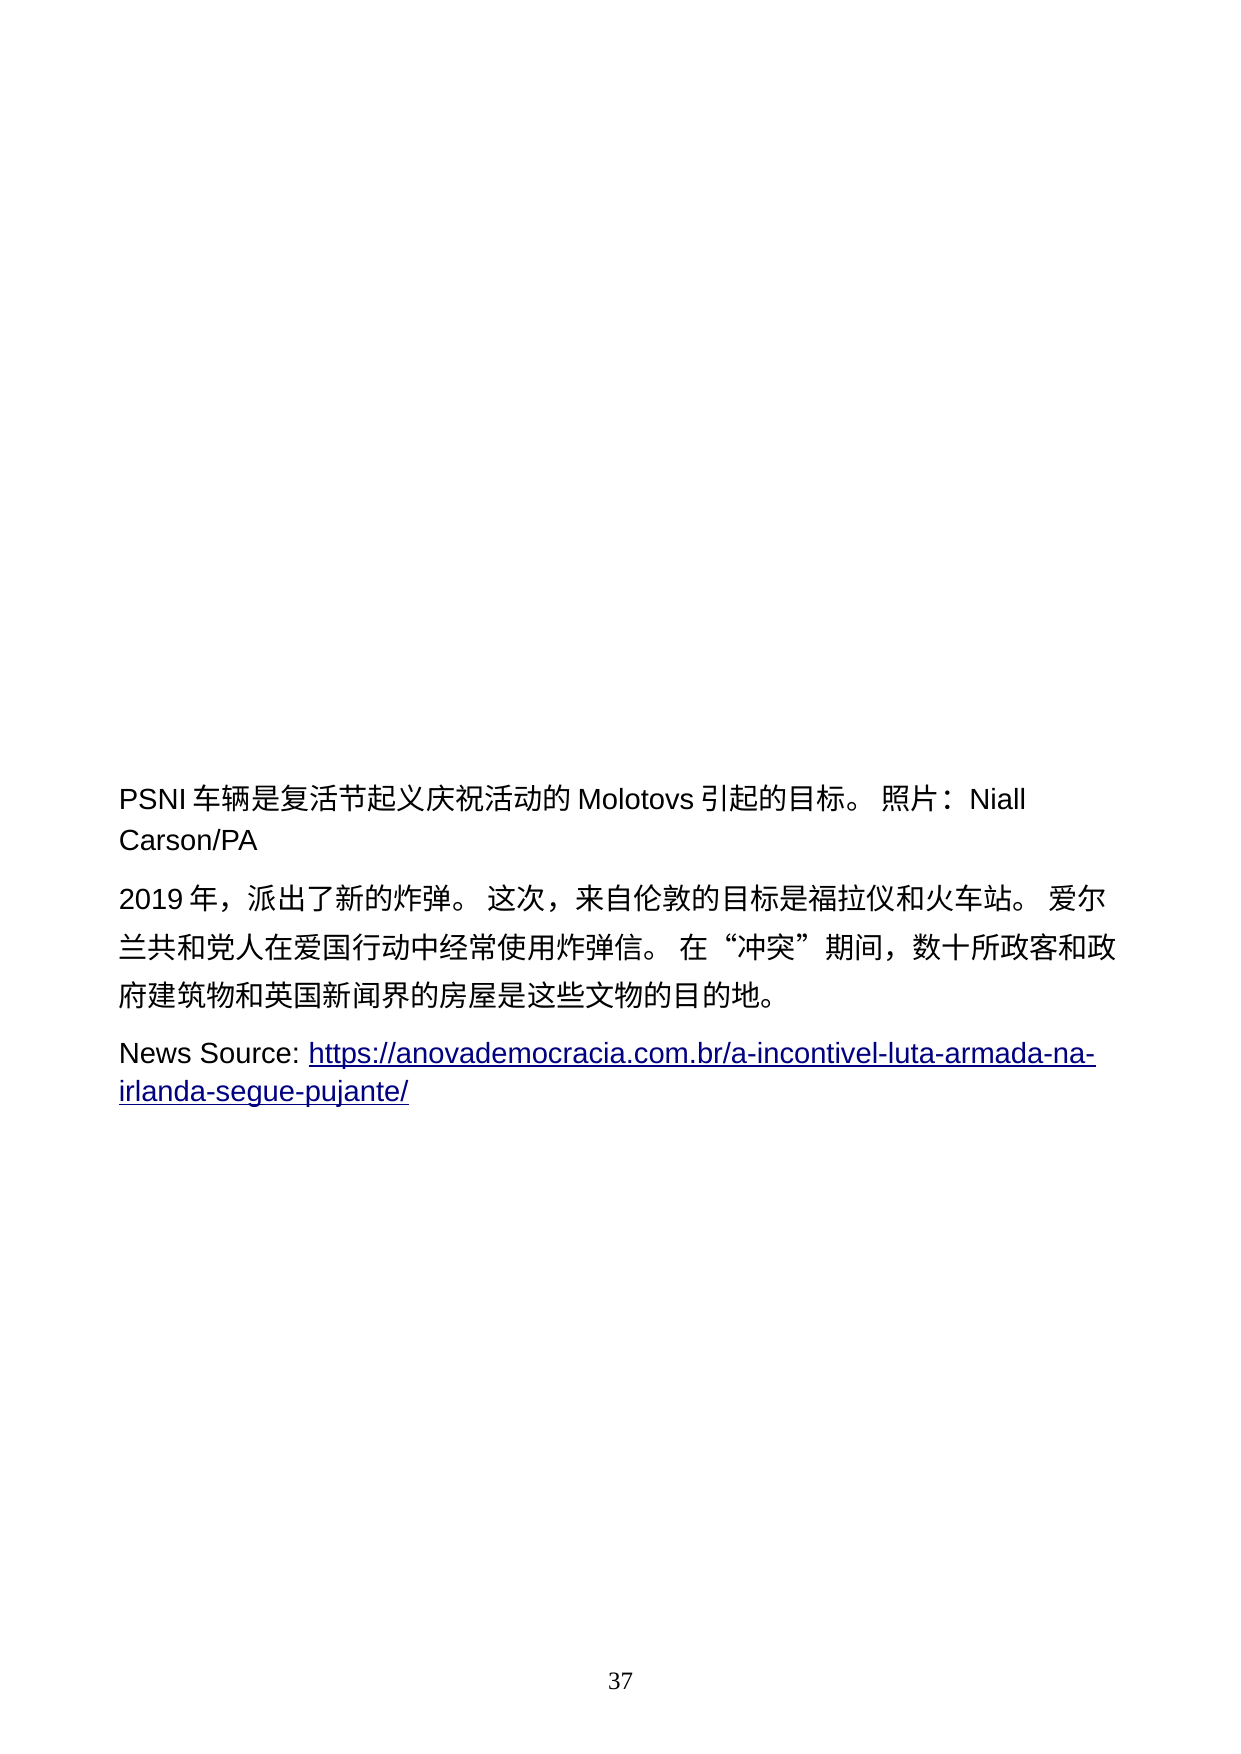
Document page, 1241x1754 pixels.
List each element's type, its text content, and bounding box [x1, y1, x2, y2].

text News Source: https://anovademocracia.com.br/a-incontivel-luta-armada-na-irlanda-segue-pujante/ [118, 1036, 1122, 1108]
text PSNI车辆是复活节起义庆祝活动的Molotovs引起的目标。 照片：Niall Carson/PA [118, 118, 1122, 856]
text 2019年，派出了新的炸弹。 这次，来自伦敦的目标是福拉仪和火车站。 爱尔兰共和党人在爱国行动中经常使用炸弹信。 在“冲突”期间，数十所政客和政府建筑物和英国新闻界的房屋是这些文物的目的地。 [118, 876, 1122, 1015]
